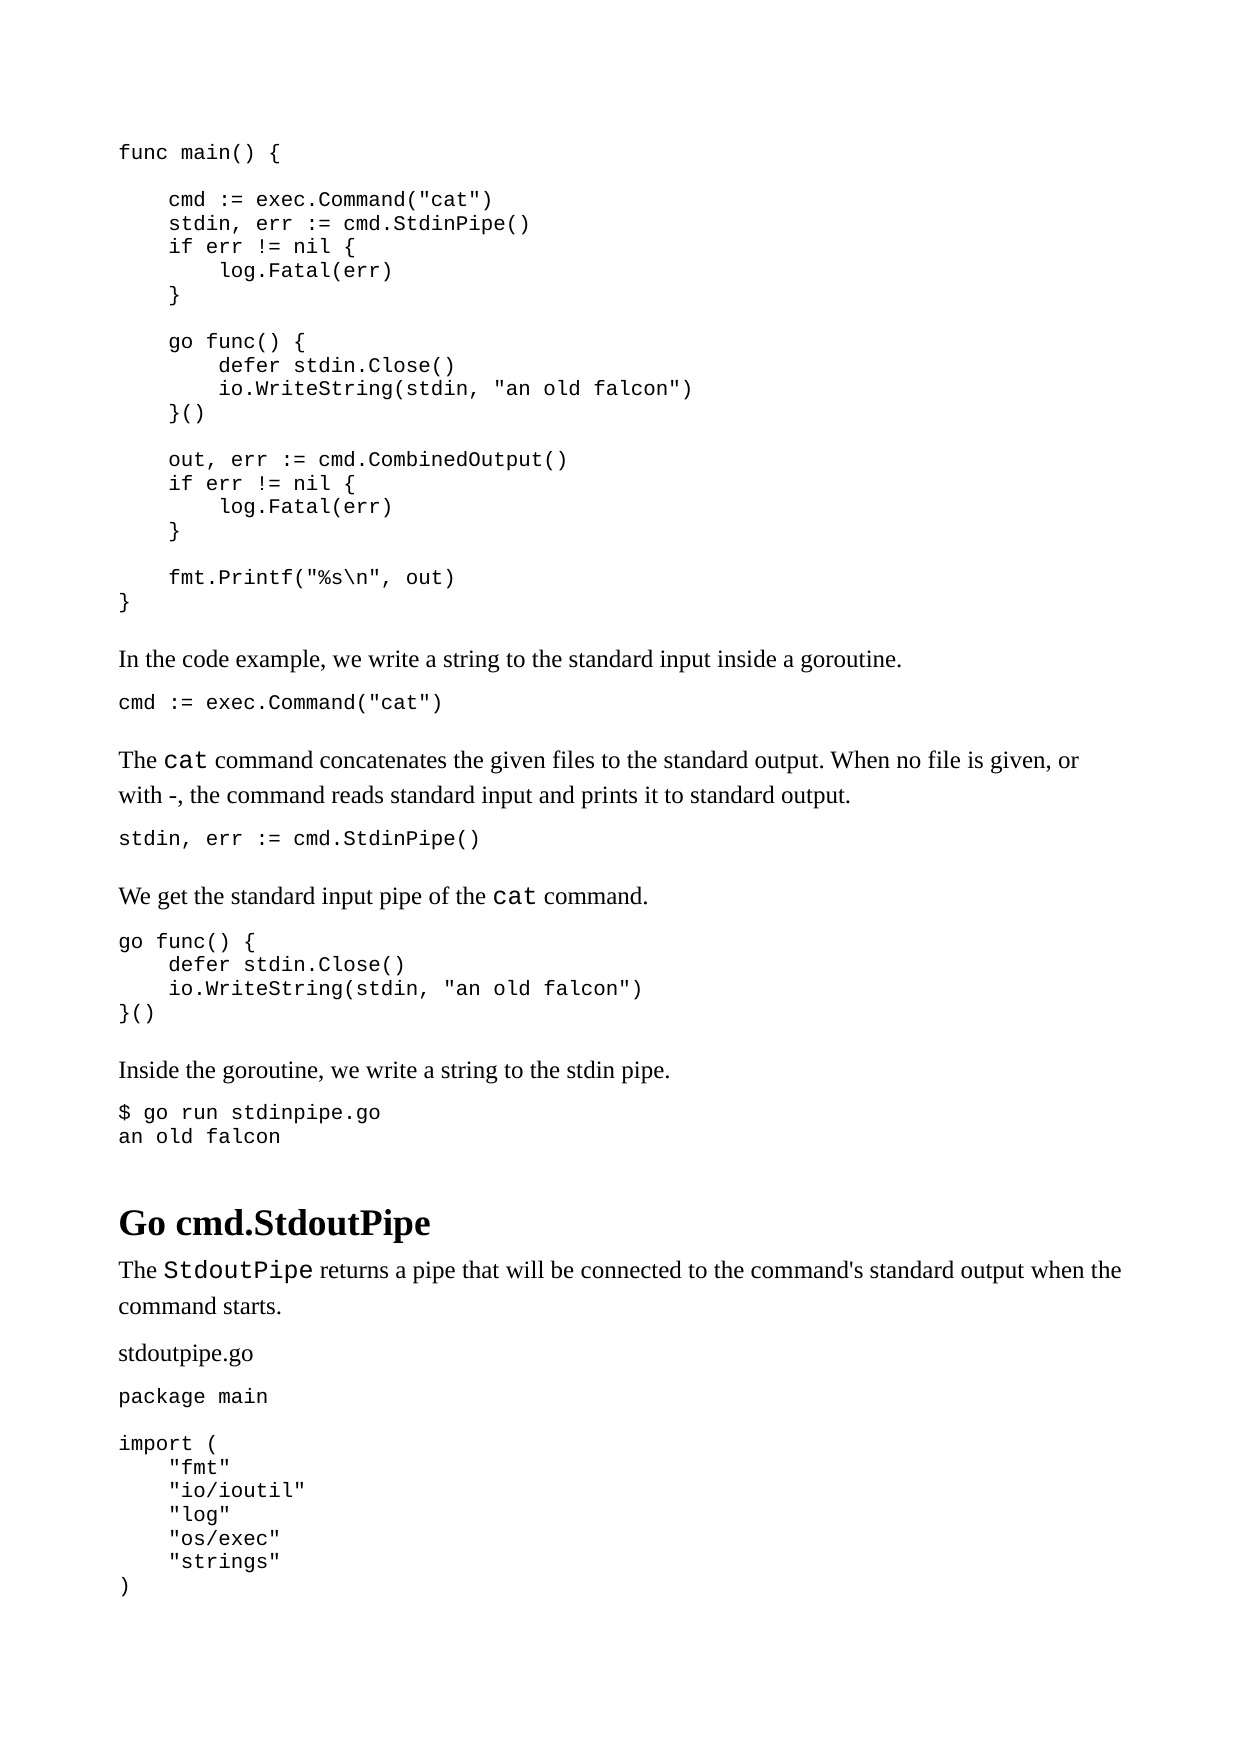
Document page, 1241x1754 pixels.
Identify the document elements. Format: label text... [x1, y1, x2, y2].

text if err != nil { [118, 236, 1122, 260]
text We get the standard input pipe of the cat command. [118, 881, 1122, 912]
text defer stdin.Close() [118, 954, 1122, 978]
text log.Fatal(err) [118, 260, 1122, 284]
text go func() { [118, 931, 1122, 954]
text io.WriteString(stdin, "an old falcon") [118, 378, 1122, 402]
text fmt.Printf("%s\n", out) [118, 567, 1122, 591]
text package main [118, 1386, 1122, 1409]
text "os/exec" [118, 1528, 1122, 1551]
text ) [118, 1575, 1122, 1599]
text "strings" [118, 1551, 1122, 1575]
text }() [118, 402, 1122, 426]
text io.WriteString(stdin, "an old falcon") [118, 978, 1122, 1002]
text an old falcon [118, 1126, 1122, 1150]
text defer stdin.Close() [118, 354, 1122, 378]
text func main() { [118, 142, 1122, 165]
text cmd := exec.Command("cat") [118, 692, 1122, 715]
text }() [118, 1002, 1122, 1025]
text stdin, err := cmd.StdinPipe() [118, 828, 1122, 851]
text go func() { [118, 331, 1122, 354]
text "log" [118, 1504, 1122, 1528]
text In the code example, we write a string to the standard input inside a goroutine. [118, 644, 1122, 673]
text The cat command concatenates the given files to the standard output. When no file is given, or with -, the command reads standard input and prints it to standard output. [118, 745, 1122, 809]
text $ go run stdinpipe.go [118, 1102, 1122, 1126]
text import ( [118, 1433, 1122, 1457]
subtitle Go cmd.StdoutPipe [118, 1200, 1122, 1243]
text The StdoutPipe returns a pipe that will be connected to the command's standard output when the command starts. [118, 1256, 1122, 1319]
text log.Fatal(err) [118, 496, 1122, 520]
text "fmt" [118, 1457, 1122, 1481]
text cmd := exec.Command("cat") [118, 189, 1122, 213]
text } [118, 520, 1122, 544]
text Inside the goroutine, we write a string to the stdin pipe. [118, 1055, 1122, 1083]
text "io/ioutil" [118, 1481, 1122, 1504]
text stdoutpipe.go [118, 1338, 1122, 1367]
text } [118, 284, 1122, 307]
text if err != nil { [118, 473, 1122, 496]
text stdin, err := cmd.StdinPipe() [118, 213, 1122, 236]
text out, err := cmd.CombinedOutput() [118, 449, 1122, 473]
text } [118, 591, 1122, 615]
